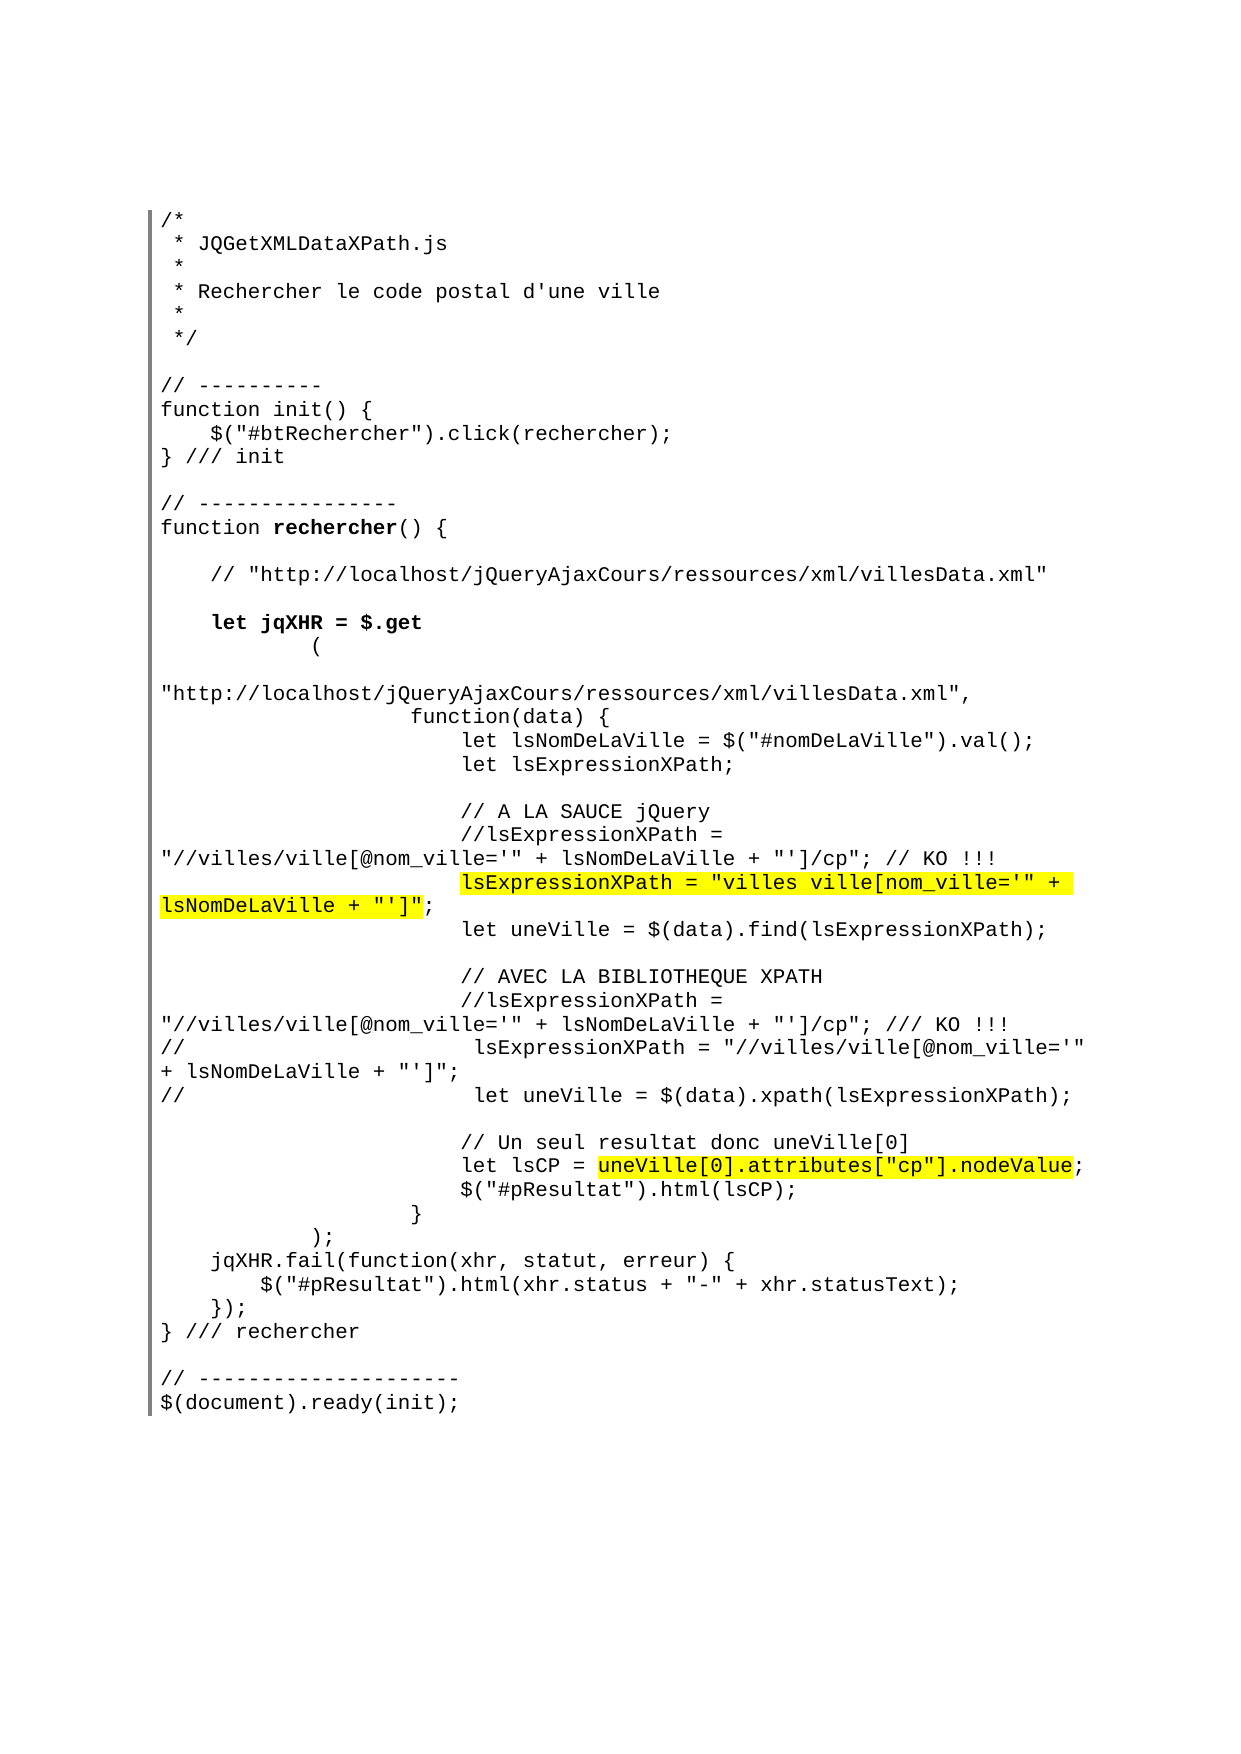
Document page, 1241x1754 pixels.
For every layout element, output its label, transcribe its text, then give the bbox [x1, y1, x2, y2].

text // let uneVille = $(data).xpath(lsExpressionXPath); [152, 1084, 1092, 1108]
text // "http://localhost/jQueryAjaxCours/ressources/xml/villesData.xml" [152, 564, 1092, 588]
text // Un seul resultat donc uneVille[0] [152, 1132, 1092, 1156]
text * [152, 304, 1092, 328]
text "http://localhost/jQueryAjaxCours/ressources/xml/villesData.xml", [152, 659, 1092, 706]
text ( [152, 635, 1092, 659]
text function rechercher() { [152, 517, 1092, 541]
text let lsCP = uneVille[0].attributes["cp"].nodeValue; [152, 1156, 1092, 1179]
text $("#btRechercher").click(rechercher); [152, 422, 1092, 446]
text lsExpressionXPath = "villes ville[nom_ville='" + lsNomDeLaVille + "']"; [152, 872, 1092, 919]
text ); [152, 1226, 1092, 1250]
text //lsExpressionXPath = "//villes/ville[@nom_ville='" + lsNomDeLaVille + "']/cp"; /// KO !!! [152, 990, 1092, 1037]
text // ---------------- [152, 493, 1092, 517]
text // ---------- [152, 375, 1092, 399]
text let uneVille = $(data).find(lsExpressionXPath); [152, 919, 1092, 943]
text } [152, 1203, 1092, 1226]
text * Rechercher le code postal d'une ville [152, 281, 1092, 304]
text function init() { [152, 399, 1092, 422]
text // --------------------- [152, 1368, 1092, 1392]
text $(document).ready(init); [152, 1392, 1092, 1416]
text $("#pResultat").html(xhr.status + "-" + xhr.statusText); [152, 1274, 1092, 1297]
text function(data) { [152, 706, 1092, 730]
text * JQGetXMLDataXPath.js [152, 233, 1092, 257]
text jqXHR.fail(function(xhr, statut, erreur) { [152, 1250, 1092, 1274]
text //lsExpressionXPath = "//villes/ville[@nom_ville='" + lsNomDeLaVille + "']/cp"; // KO !!! [152, 824, 1092, 872]
text /* [152, 210, 1092, 233]
text // lsExpressionXPath = "//villes/ville[@nom_ville='" + lsNomDeLaVille + "']"; [152, 1037, 1092, 1084]
text let lsNomDeLaVille = $("#nomDeLaVille").val(); [152, 730, 1092, 753]
text }); [152, 1297, 1092, 1321]
text $("#pResultat").html(lsCP); [152, 1179, 1092, 1203]
text } /// rechercher [152, 1321, 1092, 1345]
text let lsExpressionXPath; [152, 753, 1092, 777]
text let jqXHR = $.get [152, 612, 1092, 635]
text } /// init [152, 446, 1092, 470]
text // AVEC LA BIBLIOTHEQUE XPATH [152, 966, 1092, 990]
text // A LA SAUCE jQuery [152, 801, 1092, 824]
text * [152, 257, 1092, 281]
text */ [152, 328, 1092, 352]
